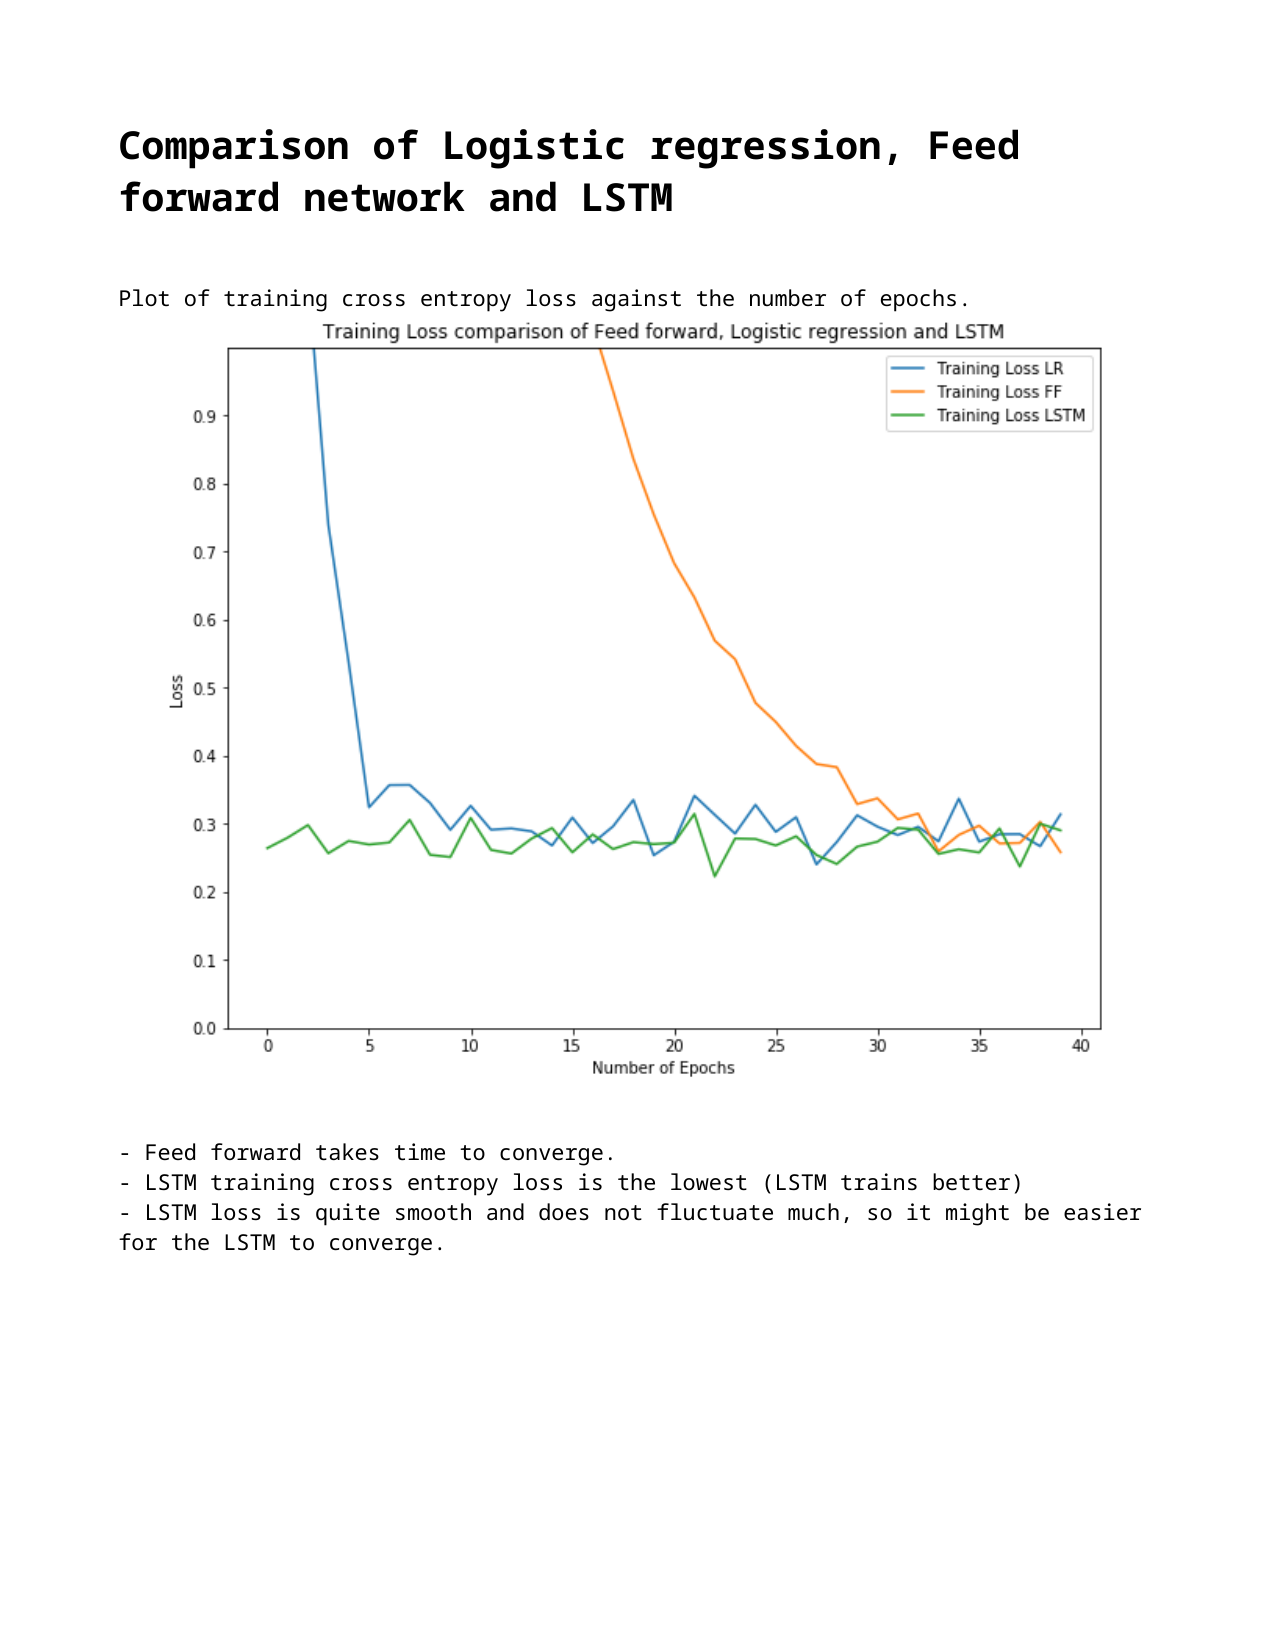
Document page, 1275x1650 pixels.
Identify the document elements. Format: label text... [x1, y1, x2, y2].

text - LSTM loss is quite smooth and does not fluctuate much, so it might be easier for the LSTM to converge. [118, 1197, 1157, 1256]
text Plot of training cross entropy loss against the number of epochs. [118, 283, 1157, 312]
text - Feed forward takes time to converge. [118, 1137, 1157, 1167]
text - LSTM training cross entropy loss is the lowest (LSTM trains better) [118, 1167, 1157, 1197]
text Comparison of Logistic regression, Feed forward network and LSTM [118, 118, 1157, 223]
picture [159, 312, 1116, 1088]
